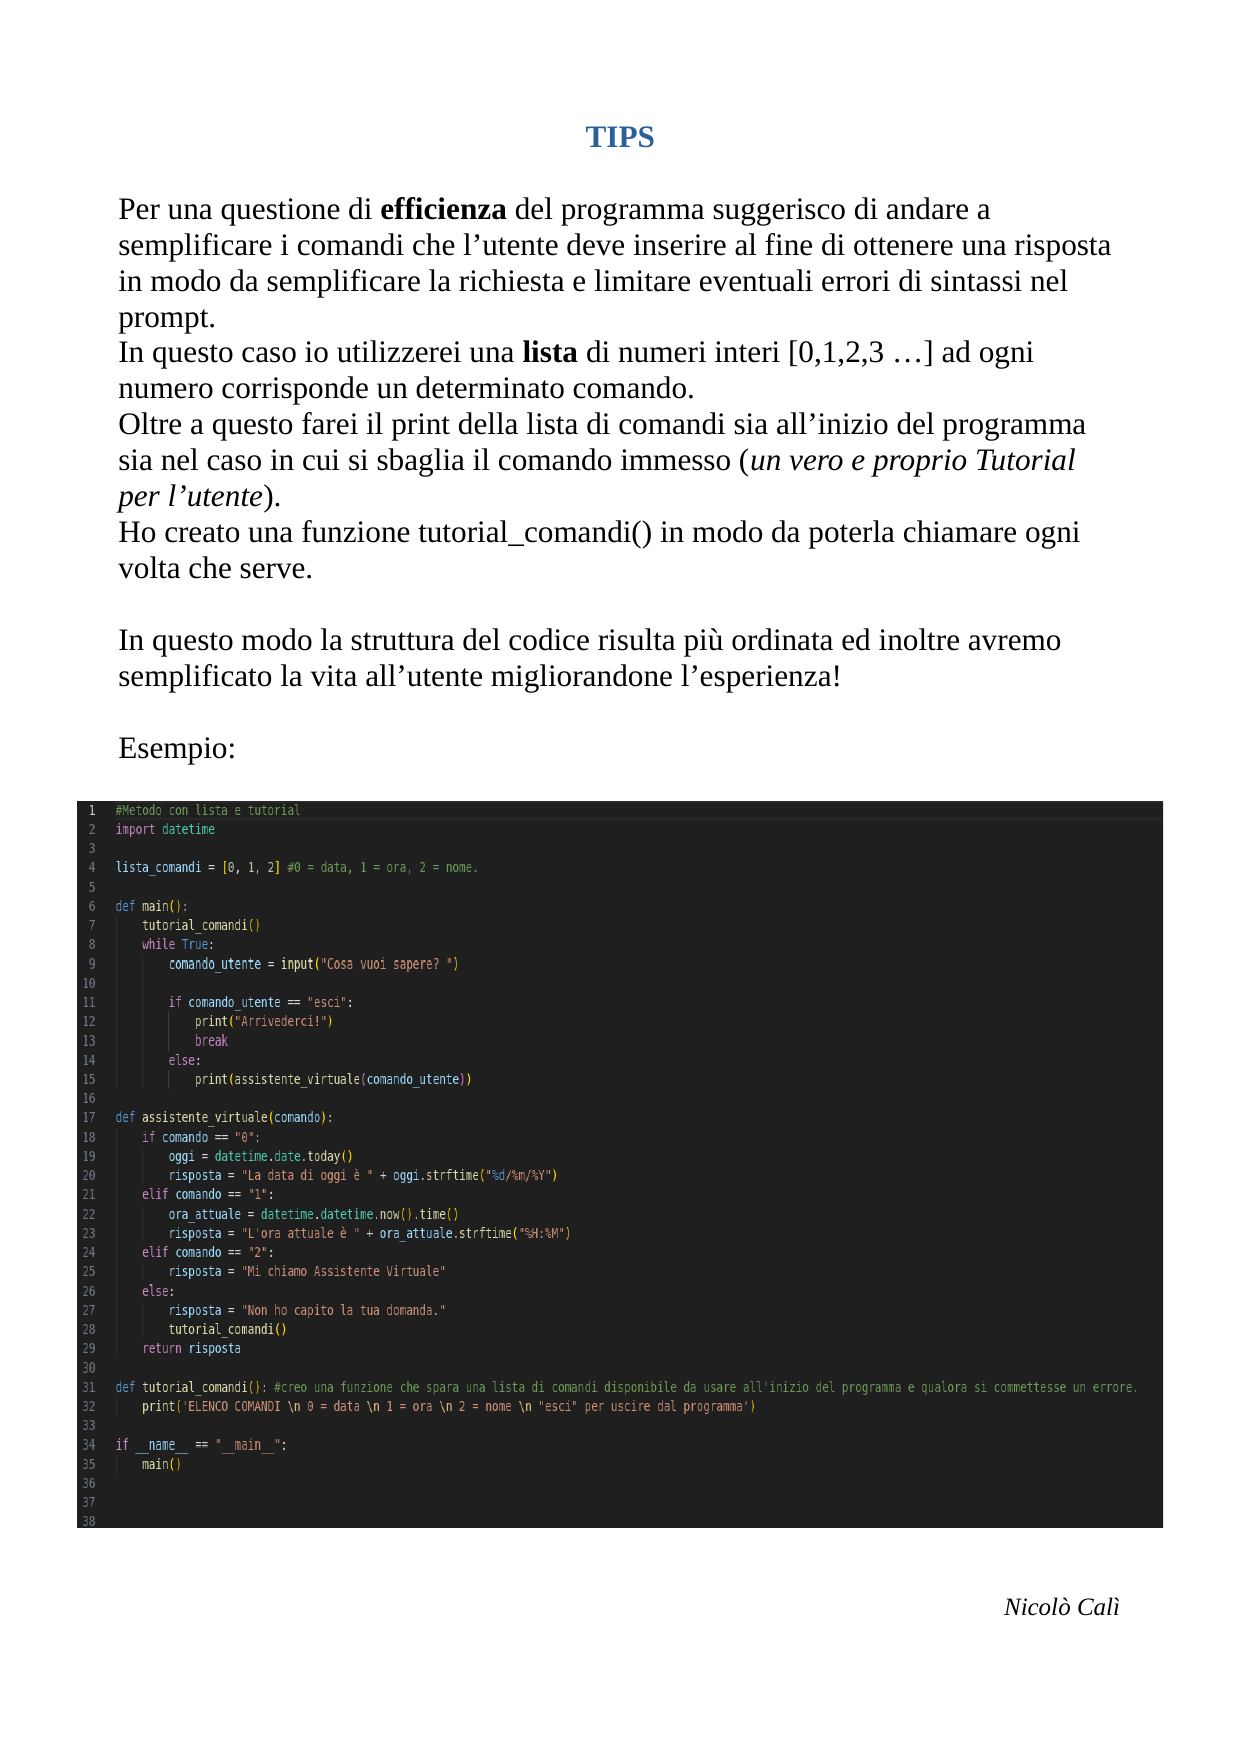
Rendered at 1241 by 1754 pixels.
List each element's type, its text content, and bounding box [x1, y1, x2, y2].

text TIPS [118, 118, 1122, 154]
text Nicolò Calì [118, 1592, 1122, 1621]
text Oltre a questo farei il print della lista di comandi sia all’inizio del programma sia nel caso in cui si sbaglia il comando immesso (un vero e proprio Tutorial per l’utente). [118, 406, 1122, 513]
text In questo modo la struttura del codice risulta più ordinata ed inoltre avremo semplificato la vita all’utente migliorandone l’esperienza! [118, 621, 1122, 693]
text In questo caso io utilizzerei una lista di numeri interi [0,1,2,3 …] ad ogni numero corrisponde un determinato comando. [118, 334, 1122, 406]
text Esempio: [118, 729, 1122, 765]
text Per una questione di efficienza del programma suggerisco di andare a semplificare i comandi che l’utente deve inserire al fine di ottenere una risposta in modo da semplificare la richiesta e limitare eventuali errori di sintassi nel prompt. [118, 190, 1122, 334]
picture [77, 801, 1164, 1528]
text Ho creato una funzione tutorial_comandi() in modo da poterla chiamare ogni volta che serve. [118, 513, 1122, 585]
